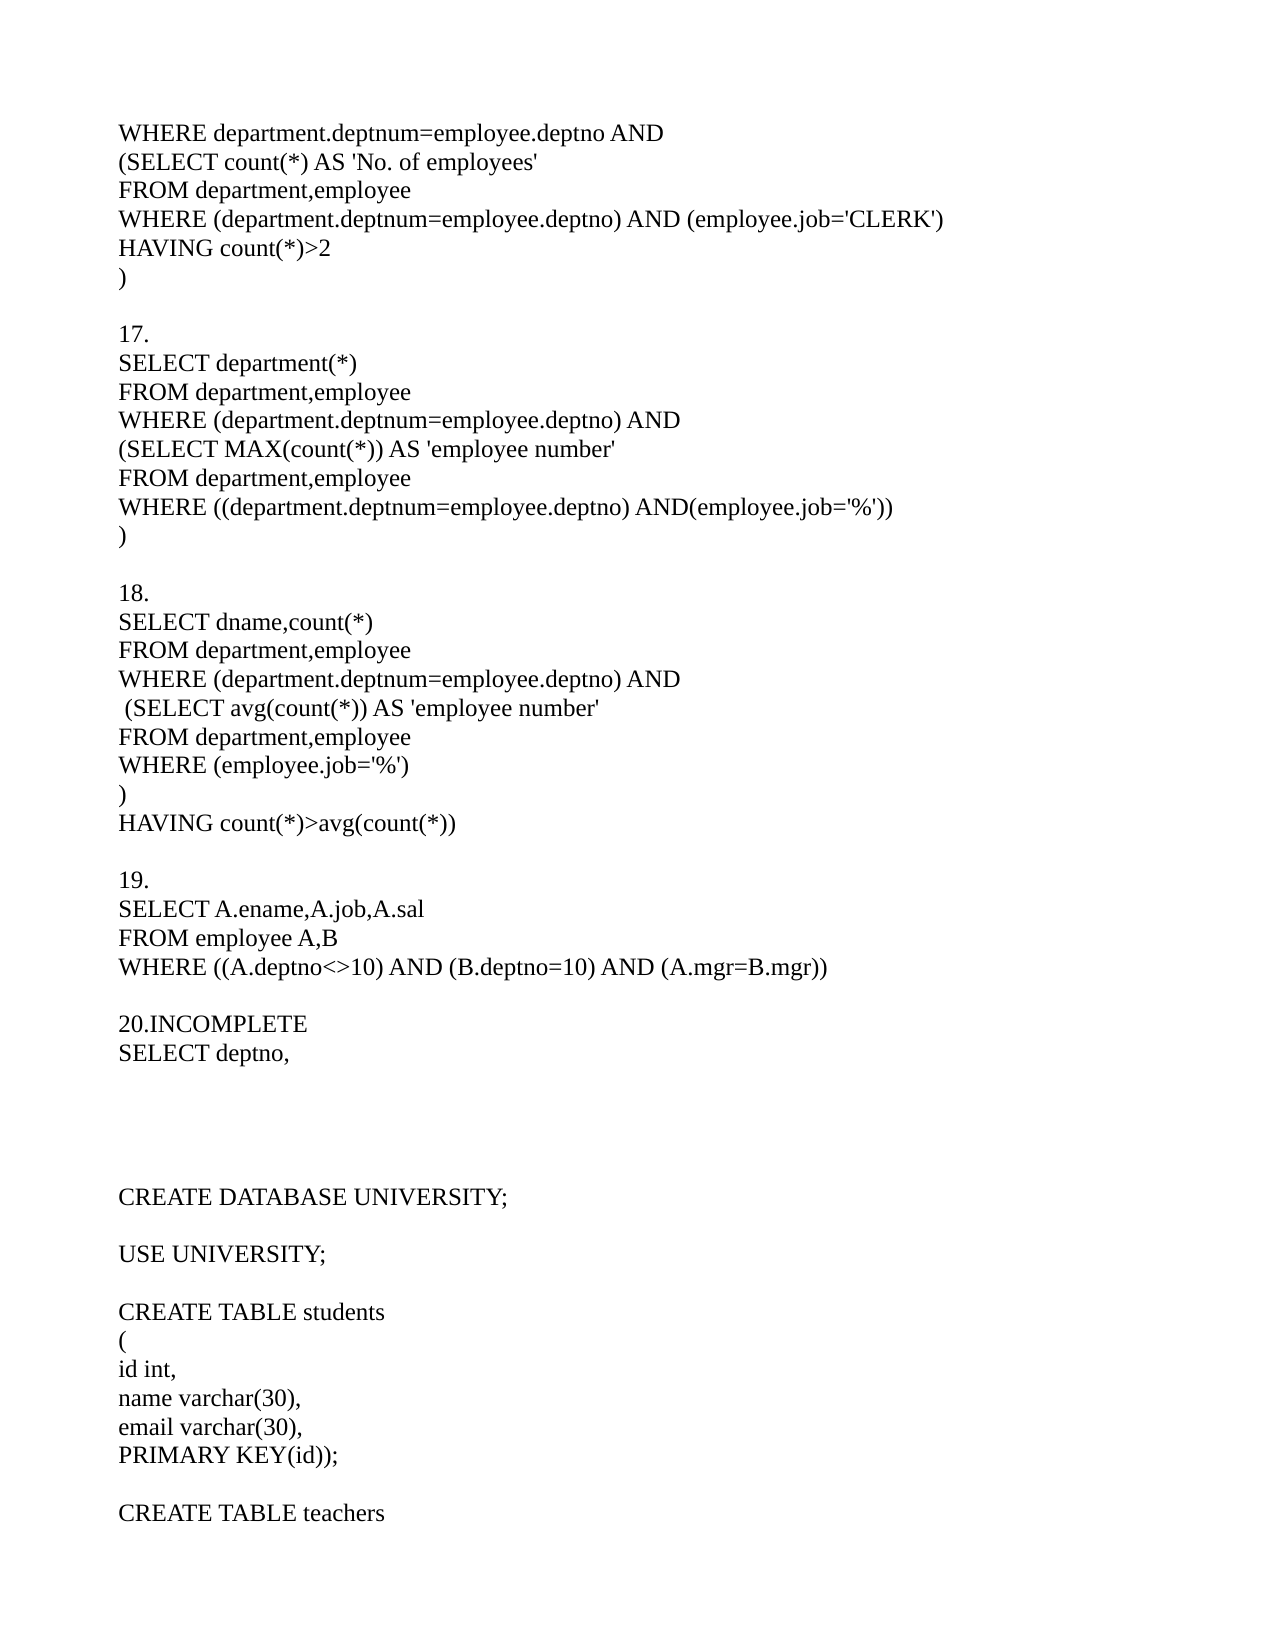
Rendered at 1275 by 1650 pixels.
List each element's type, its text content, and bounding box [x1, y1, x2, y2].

text USE UNIVERSITY; [118, 1239, 1157, 1268]
text name varchar(30), [118, 1383, 1157, 1412]
text 19. [118, 866, 1157, 894]
text WHERE (department.deptnum=employee.deptno) AND [118, 664, 1157, 693]
text FROM employee A,B [118, 923, 1157, 952]
text CREATE DATABASE UNIVERSITY; [118, 1182, 1157, 1211]
text email varchar(30), [118, 1412, 1157, 1441]
text ( [118, 1326, 1157, 1354]
text SELECT A.ename,A.job,A.sal [118, 894, 1157, 923]
text WHERE (department.deptnum=employee.deptno) AND [118, 406, 1157, 434]
text WHERE ((A.deptno<>10) AND (B.deptno=10) AND (A.mgr=B.mgr)) [118, 952, 1157, 981]
text SELECT department(*) [118, 348, 1157, 377]
text FROM department,employee [118, 377, 1157, 406]
text HAVING count(*)>avg(count(*)) [118, 808, 1157, 837]
text WHERE department.deptnum=employee.deptno AND [118, 118, 1157, 147]
text WHERE (department.deptnum=employee.deptno) AND (employee.job='CLERK') [118, 204, 1157, 233]
text HAVING count(*)>2 [118, 233, 1157, 262]
text FROM department,employee [118, 176, 1157, 204]
text 17. [118, 319, 1157, 348]
text WHERE (employee.job='%') [118, 751, 1157, 779]
text (SELECT count(*) AS 'No. of employees' [118, 147, 1157, 176]
text (SELECT avg(count(*)) AS 'employee number' [118, 693, 1157, 722]
text FROM department,employee [118, 722, 1157, 751]
text ) [118, 521, 1157, 549]
text id int, [118, 1354, 1157, 1383]
text (SELECT MAX(count(*)) AS 'employee number' [118, 434, 1157, 463]
text 20.INCOMPLETE [118, 1009, 1157, 1038]
text WHERE ((department.deptnum=employee.deptno) AND(employee.job='%')) [118, 492, 1157, 521]
text SELECT dname,count(*) [118, 607, 1157, 636]
text FROM department,employee [118, 463, 1157, 492]
text SELECT deptno, [118, 1038, 1157, 1067]
text FROM department,employee [118, 636, 1157, 664]
text ) [118, 779, 1157, 808]
text CREATE TABLE students [118, 1297, 1157, 1326]
text ) [118, 262, 1157, 291]
text 18. [118, 578, 1157, 607]
text CREATE TABLE teachers [118, 1498, 1157, 1527]
text PRIMARY KEY(id)); [118, 1441, 1157, 1469]
